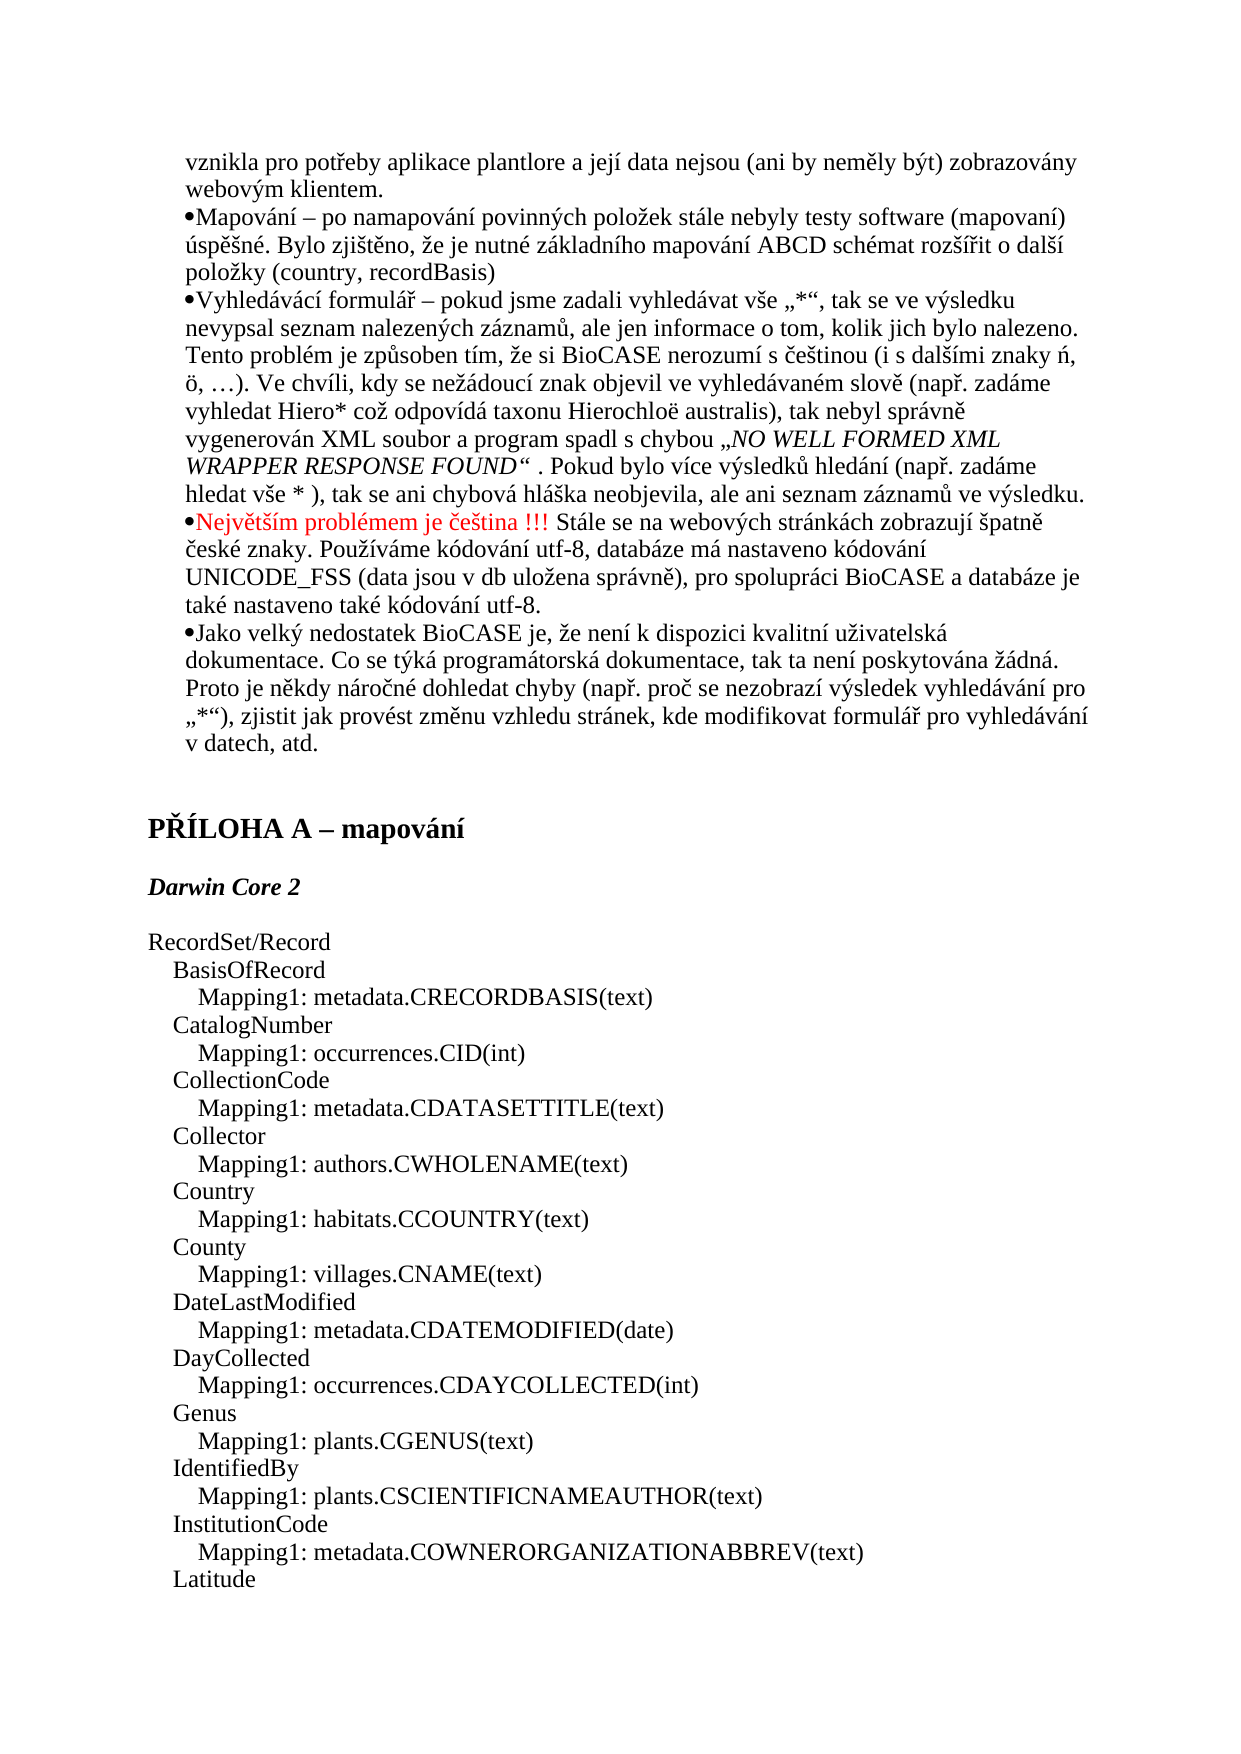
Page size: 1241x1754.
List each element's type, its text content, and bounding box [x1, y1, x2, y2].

text Mapping1: plants.CSCIENTIFICNAMEAUTHOR(text) [148, 1482, 1092, 1510]
text Mapping1: metadata.CDATASETTITLE(text) [148, 1094, 1092, 1122]
list Vyhledávácí formulář – pokud jsme zadali vyhledávat vše „*“, tak se ve výsledku nevypsal seznam nalezených záznamů, ale jen informace o tom, kolik jich bylo nalezeno. Tento problém je způsoben tím, že si BioCASE nerozumí s češtinou (i s dalšími znaky ń, ö, …). Ve chvíli, kdy se nežádoucí znak objevil ve vyhledávaném slově (např. zadáme vyhledat Hiero* což odpovídá taxonu Hierochloë australis), tak nebyl správně vygenerován XML soubor a program spadl s chybou „NO WELL FORMED XML WRAPPER RESPONSE FOUND“ . Pokud bylo více výsledků hledání (např. zadáme hledat vše * ), tak se ani chybová hláška neobjevila, ale ani seznam záznamů ve výsledku. [185, 286, 1092, 508]
text Latitude [148, 1565, 1092, 1593]
list vznikla pro potřeby aplikace plantlore a její data nejsou (ani by neměly být) zobrazovány webovým klientem. [185, 148, 1092, 203]
text InstitutionCode [148, 1510, 1092, 1538]
subtitle PŘÍLOHA A – mapování [148, 813, 1092, 845]
text Mapping1: occurrences.CID(int) [148, 1039, 1092, 1067]
text Collector [148, 1122, 1092, 1150]
text IdentifiedBy [148, 1454, 1092, 1482]
list Největším problémem je čeština !!! Stále se na webových stránkách zobrazují špatně české znaky. Používáme kódování utf-8, databáze má nastaveno kódování UNICODE_FSS (data jsou v db uložena správně), pro spolupráci BioCASE a databáze je také nastaveno také kódování utf-8. [185, 508, 1092, 619]
subtitle Darwin Core 2 [148, 873, 1092, 900]
text Mapping1: villages.CNAME(text) [148, 1261, 1092, 1288]
text CatalogNumber [148, 1011, 1092, 1039]
text BasisOfRecord [148, 956, 1092, 983]
list Jako velký nedostatek BioCASE je, že není k dispozici kvalitní uživatelská dokumentace. Co se týká programátorská dokumentace, tak ta není poskytována žádná. Proto je někdy náročné dohledat chyby (např. proč se nezobrazí výsledek vyhledávání pro „*“), zjistit jak provést změnu vzhledu stránek, kde modifikovat formulář pro vyhledávání v datech, atd. [185, 619, 1092, 757]
text Mapping1: metadata.COWNERORGANIZATIONABBREV(text) [148, 1538, 1092, 1565]
text RecordSet/Record [148, 928, 1092, 956]
list Mapování – po namapování povinných položek stále nebyly testy software (mapovaní) úspěšné. Bylo zjištěno, že je nutné základního mapování ABCD schémat rozšířit o další položky (country, recordBasis) [185, 203, 1092, 286]
text Mapping1: plants.CGENUS(text) [148, 1427, 1092, 1454]
text Genus [148, 1399, 1092, 1427]
text Mapping1: habitats.CCOUNTRY(text) [148, 1205, 1092, 1233]
text DateLastModified [148, 1288, 1092, 1316]
text DayCollected [148, 1344, 1092, 1371]
text Mapping1: authors.CWHOLENAME(text) [148, 1150, 1092, 1177]
text Mapping1: metadata.CDATEMODIFIED(date) [148, 1316, 1092, 1344]
text Mapping1: occurrences.CDAYCOLLECTED(int) [148, 1371, 1092, 1399]
text CollectionCode [148, 1067, 1092, 1094]
text Mapping1: metadata.CRECORDBASIS(text) [148, 983, 1092, 1011]
text Country [148, 1177, 1092, 1205]
text County [148, 1233, 1092, 1261]
